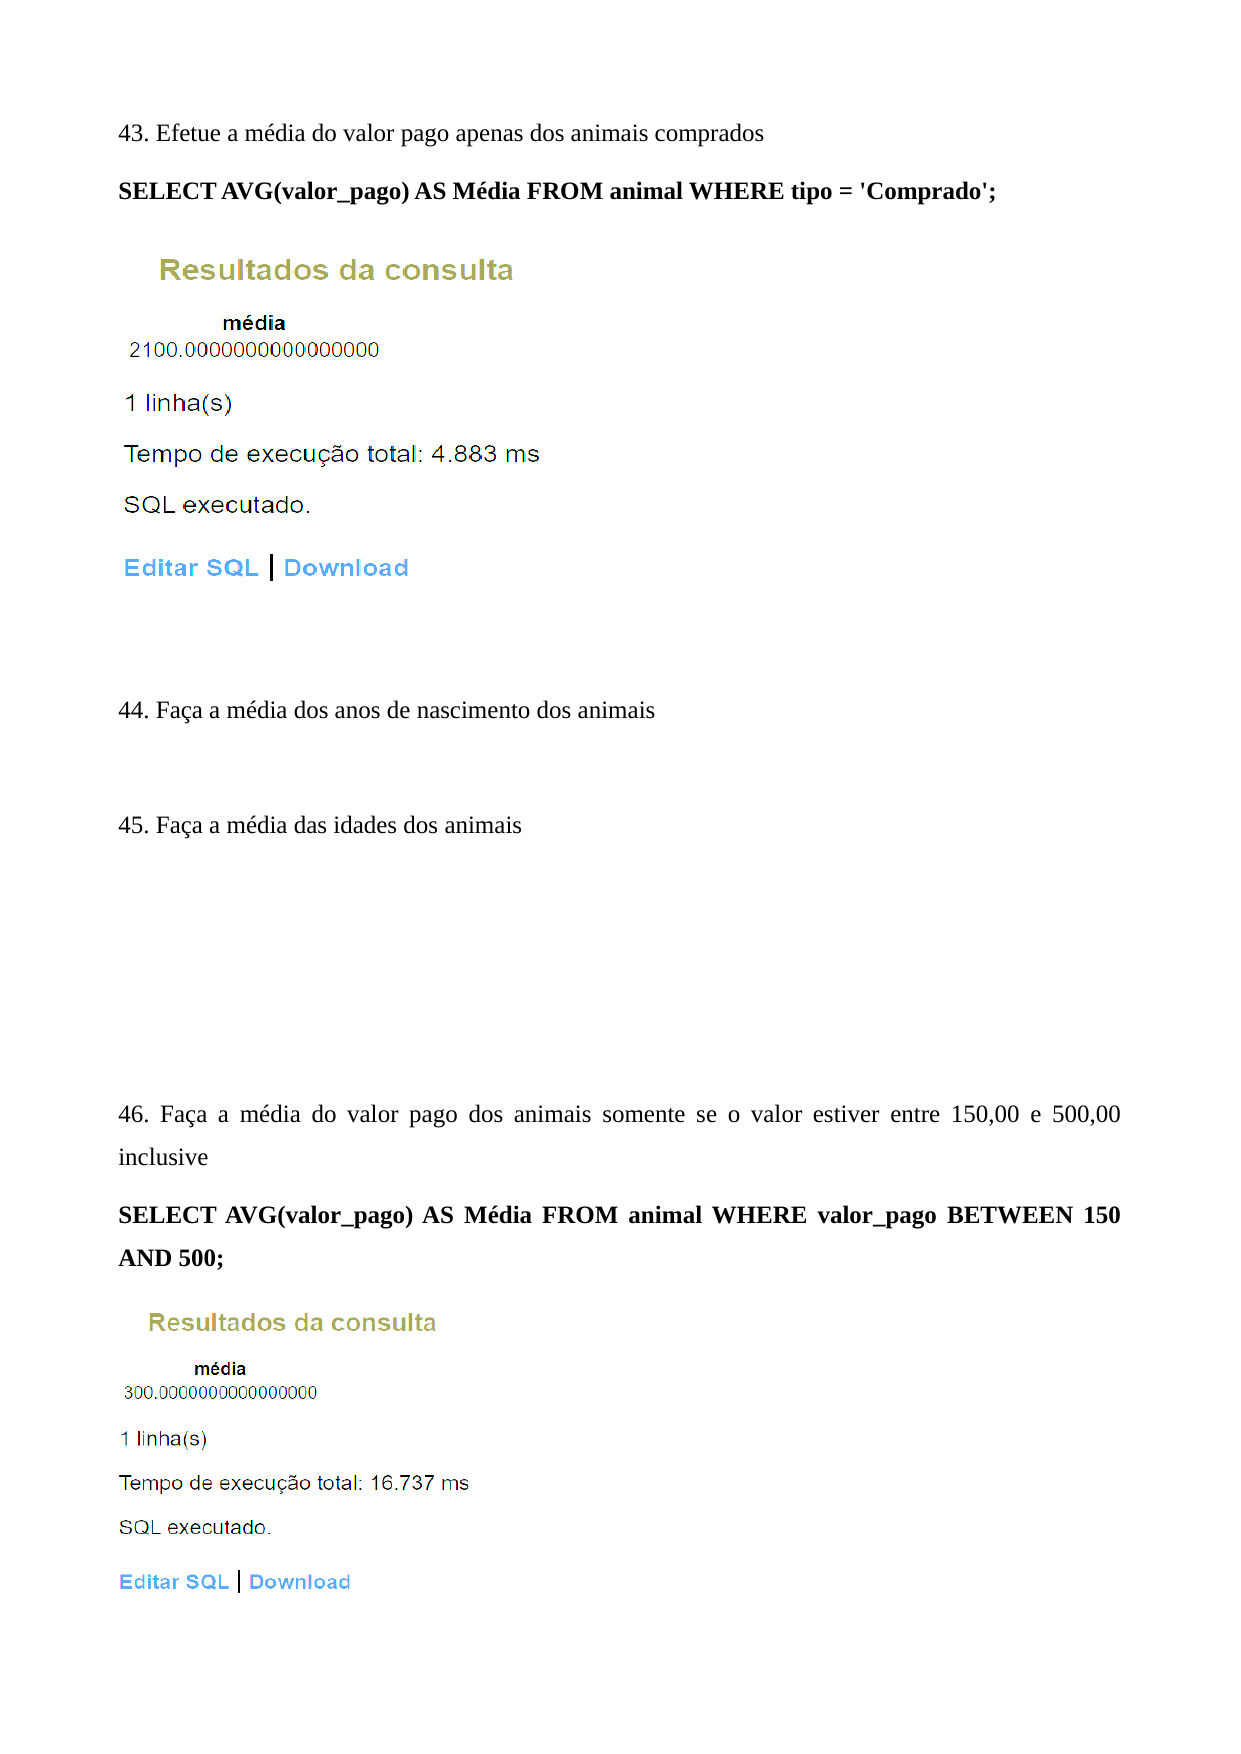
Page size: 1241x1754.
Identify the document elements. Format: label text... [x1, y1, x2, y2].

text 45. Faça a média das idades dos animais [118, 811, 1122, 839]
text 44. Faça a média dos anos de nascimento dos animais [118, 695, 1122, 724]
picture [118, 1300, 485, 1609]
text SELECT AVG(valor_pago) AS Média FROM animal WHERE valor_pago BETWEEN 150 AND 500; [118, 1200, 1122, 1272]
text SELECT AVG(valor_pago) AS Média FROM animal WHERE tipo = 'Comprado'; [118, 176, 1122, 204]
picture [118, 233, 559, 595]
text 43. Efetue a média do valor pago apenas dos animais comprados [118, 118, 1122, 147]
text 46. Faça a média do valor pago dos animais somente se o valor estiver entre 150,00 e 500,00 inclusive [118, 1099, 1122, 1171]
